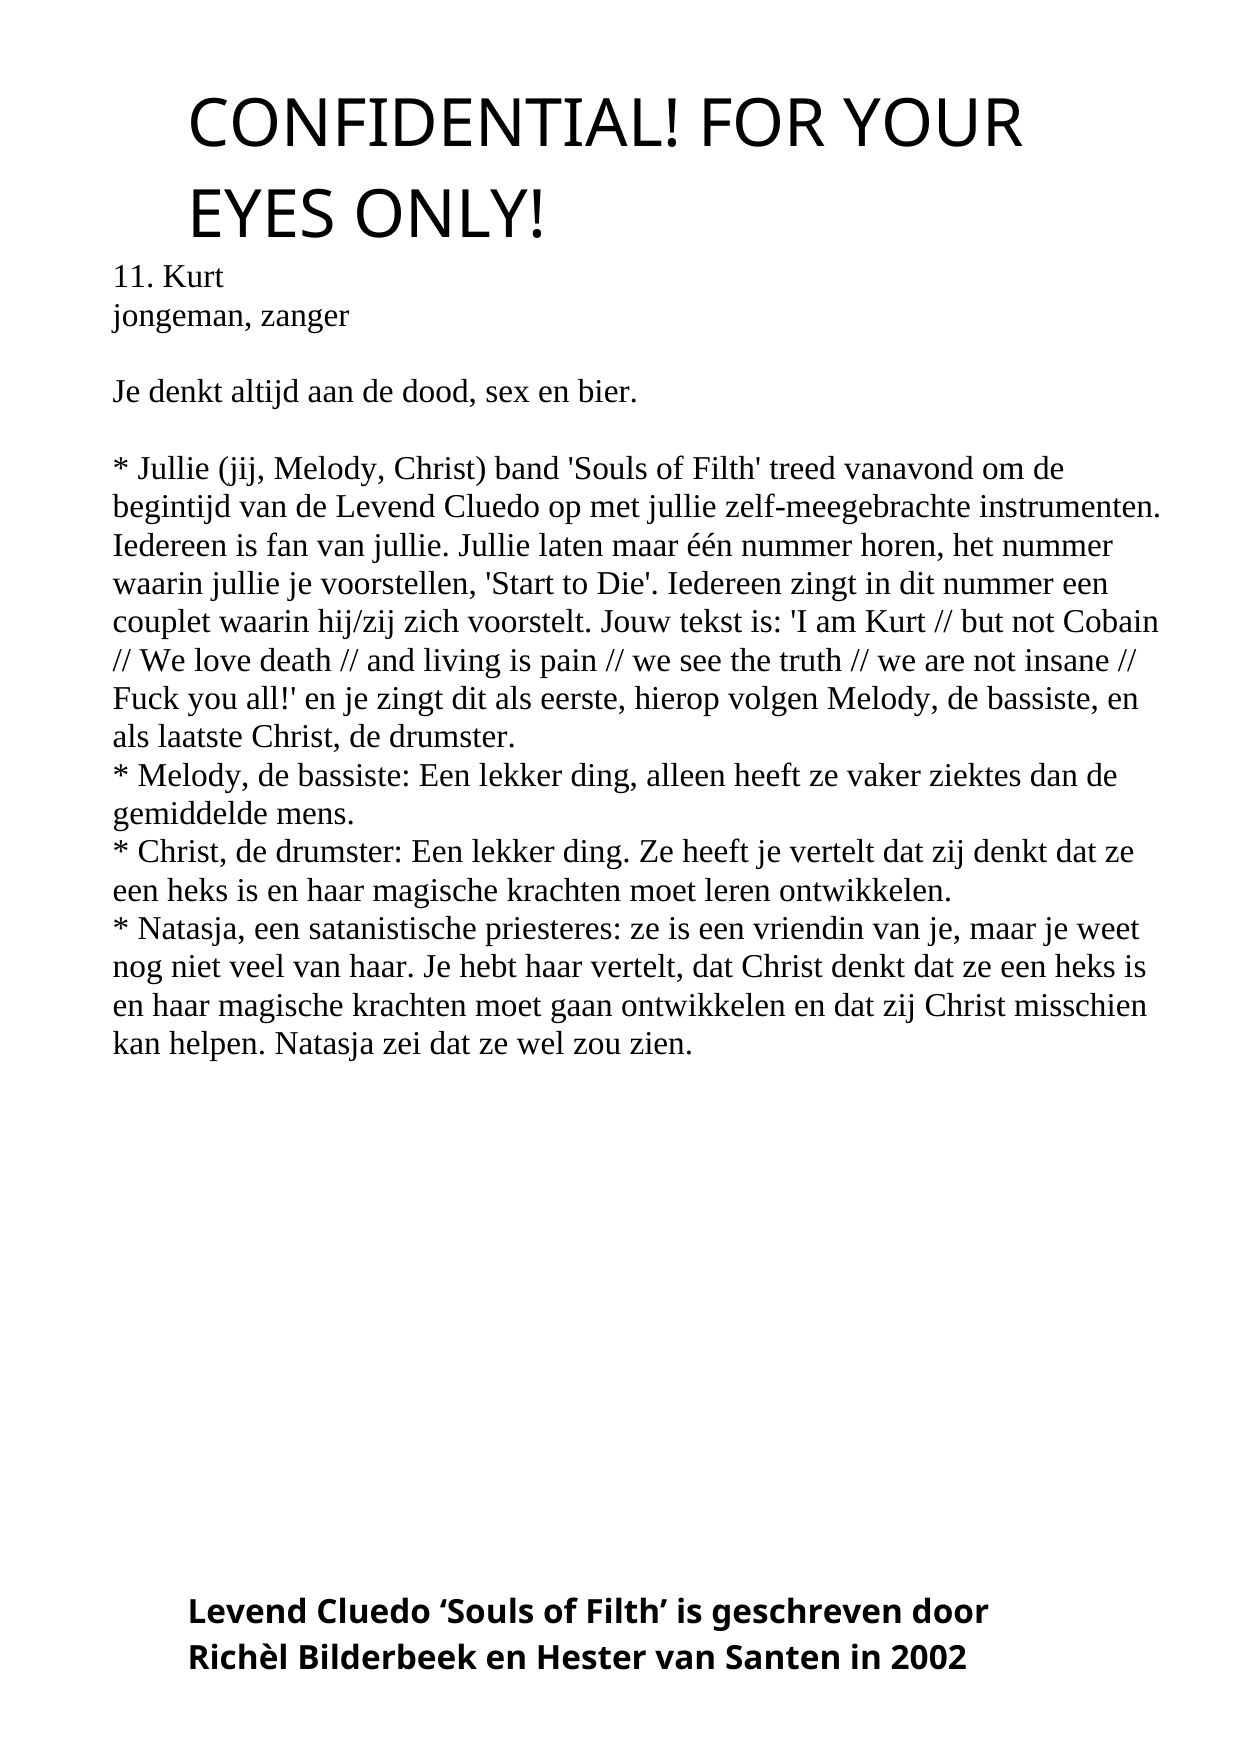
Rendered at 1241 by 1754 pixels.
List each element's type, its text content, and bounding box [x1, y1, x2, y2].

text 11. Kurt [112, 257, 1162, 295]
text Je denkt altijd aan de dood, sex en bier. [112, 372, 1162, 410]
text * Melody, de bassiste: Een lekker ding, alleen heeft ze vaker ziektes dan de gemiddelde mens. [112, 755, 1162, 832]
text * Natasja, een satanistische priesteres: ze is een vriendin van je, maar je weet nog niet veel van haar. Je hebt haar vertelt, dat Christ denkt dat ze een heks is en haar magische krachten moet gaan ontwikkelen en dat zij Christ misschien kan helpen. Natasja zei dat ze wel zou zien. [112, 908, 1162, 1062]
text jongeman, zanger [112, 295, 1162, 333]
text * Jullie (jij, Melody, Christ) band 'Souls of Filth' treed vanavond om de begintijd van de Levend Cluedo op met jullie zelf-meegebrachte instrumenten. Iedereen is fan van jullie. Jullie laten maar één nummer horen, het nummer waarin jullie je voorstellen, 'Start to Die'. Iedereen zingt in dit nummer een couplet waarin hij/zij zich voorstelt. Jouw tekst is: 'I am Kurt // but not Cobain // We love death // and living is pain // we see the truth // we are not insane // Fuck you all!' en je zingt dit als eerste, hierop volgen Melody, de bassiste, en als laatste Christ, de drumster. [112, 448, 1162, 755]
text * Christ, de drumster: Een lekker ding. Ze heeft je vertelt dat zij denkt dat ze een heks is en haar magische krachten moet leren ontwikkelen. [112, 832, 1162, 908]
